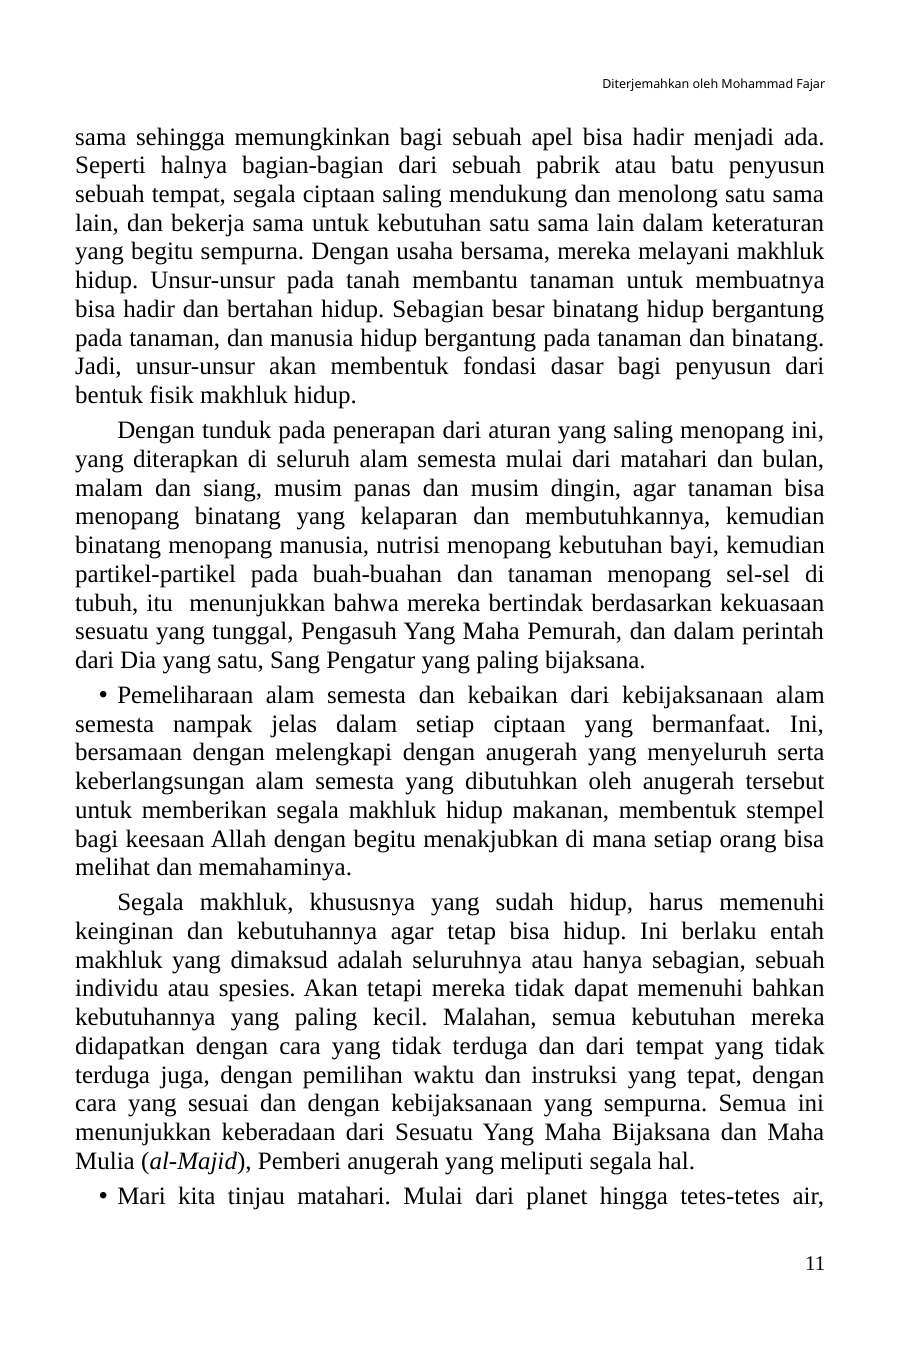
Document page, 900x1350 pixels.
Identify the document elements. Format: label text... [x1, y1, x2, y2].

list Pemeliharaan alam semesta dan kebaikan dari kebijaksanaan alam semesta nampak jelas dalam setiap ciptaan yang bermanfaat. Ini, bersamaan dengan melengkapi dengan anugerah yang menyeluruh serta keberlangsungan alam semesta yang dibutuhkan oleh anugerah tersebut untuk memberikan segala makhluk hidup makanan, membentuk stempel bagi keesaan Allah dengan begitu menakjubkan di mana setiap orang bisa melihat dan memahaminya. [75, 680, 825, 881]
text Segala makhluk, khususnya yang sudah hidup, harus memenuhi keinginan dan kebutuhannya agar tetap bisa hidup. Ini berlaku entah makhluk yang dimaksud adalah seluruhnya atau hanya sebagian, sebuah individu atau spesies. Akan tetapi mereka tidak dapat memenuhi bahkan kebutuhannya yang paling kecil. Malahan, semua kebutuhan mereka didapatkan dengan cara yang tidak terduga dan dari tempat yang tidak terduga juga, dengan pemilihan waktu dan instruksi yang tepat, dengan cara yang sesuai dan dengan kebijaksanaan yang sempurna. Semua ini menunjukkan keberadaan dari Sesuatu Yang Maha Bijaksana dan Maha Mulia (al-Majid), Pemberi anugerah yang meliputi segala hal. [75, 887, 825, 1175]
list sama sehingga memungkinkan bagi sebuah apel bisa hadir menjadi ada. Seperti halnya bagian-bagian dari sebuah pabrik atau batu penyusun sebuah tempat, segala ciptaan saling mendukung dan menolong satu sama lain, dan bekerja sama untuk kebutuhan satu sama lain dalam keteraturan yang begitu sempurna. Dengan usaha bersama, mereka melayani makhluk hidup. Unsur-unsur pada tanah membantu tanaman untuk membuatnya bisa hadir dan bertahan hidup. Sebagian besar binatang hidup bergantung pada tanaman, dan manusia hidup bergantung pada tanaman dan binatang. Jadi, unsur-unsur akan membentuk fondasi dasar bagi penyusun dari bentuk fisik makhluk hidup. [75, 122, 825, 409]
text Dengan tunduk pada penerapan dari aturan yang saling menopang ini, yang diterapkan di seluruh alam semesta mulai dari matahari dan bulan, malam dan siang, musim panas dan musim dingin, agar tanaman bisa menopang binatang yang kelaparan dan membutuhkannya, kemudian binatang menopang manusia, nutrisi menopang kebutuhan bayi, kemudian partikel-partikel pada buah-buahan dan tanaman menopang sel-sel di tubuh, itu menunjukkan bahwa mereka bertindak berdasarkan kekuasaan sesuatu yang tunggal, Pengasuh Yang Maha Pemurah, dan dalam perintah dari Dia yang satu, Sang Pengatur yang paling bijaksana. [75, 415, 825, 674]
list Mari kita tinjau matahari. Mulai dari planet hingga tetes-tetes air, [75, 1181, 825, 1209]
